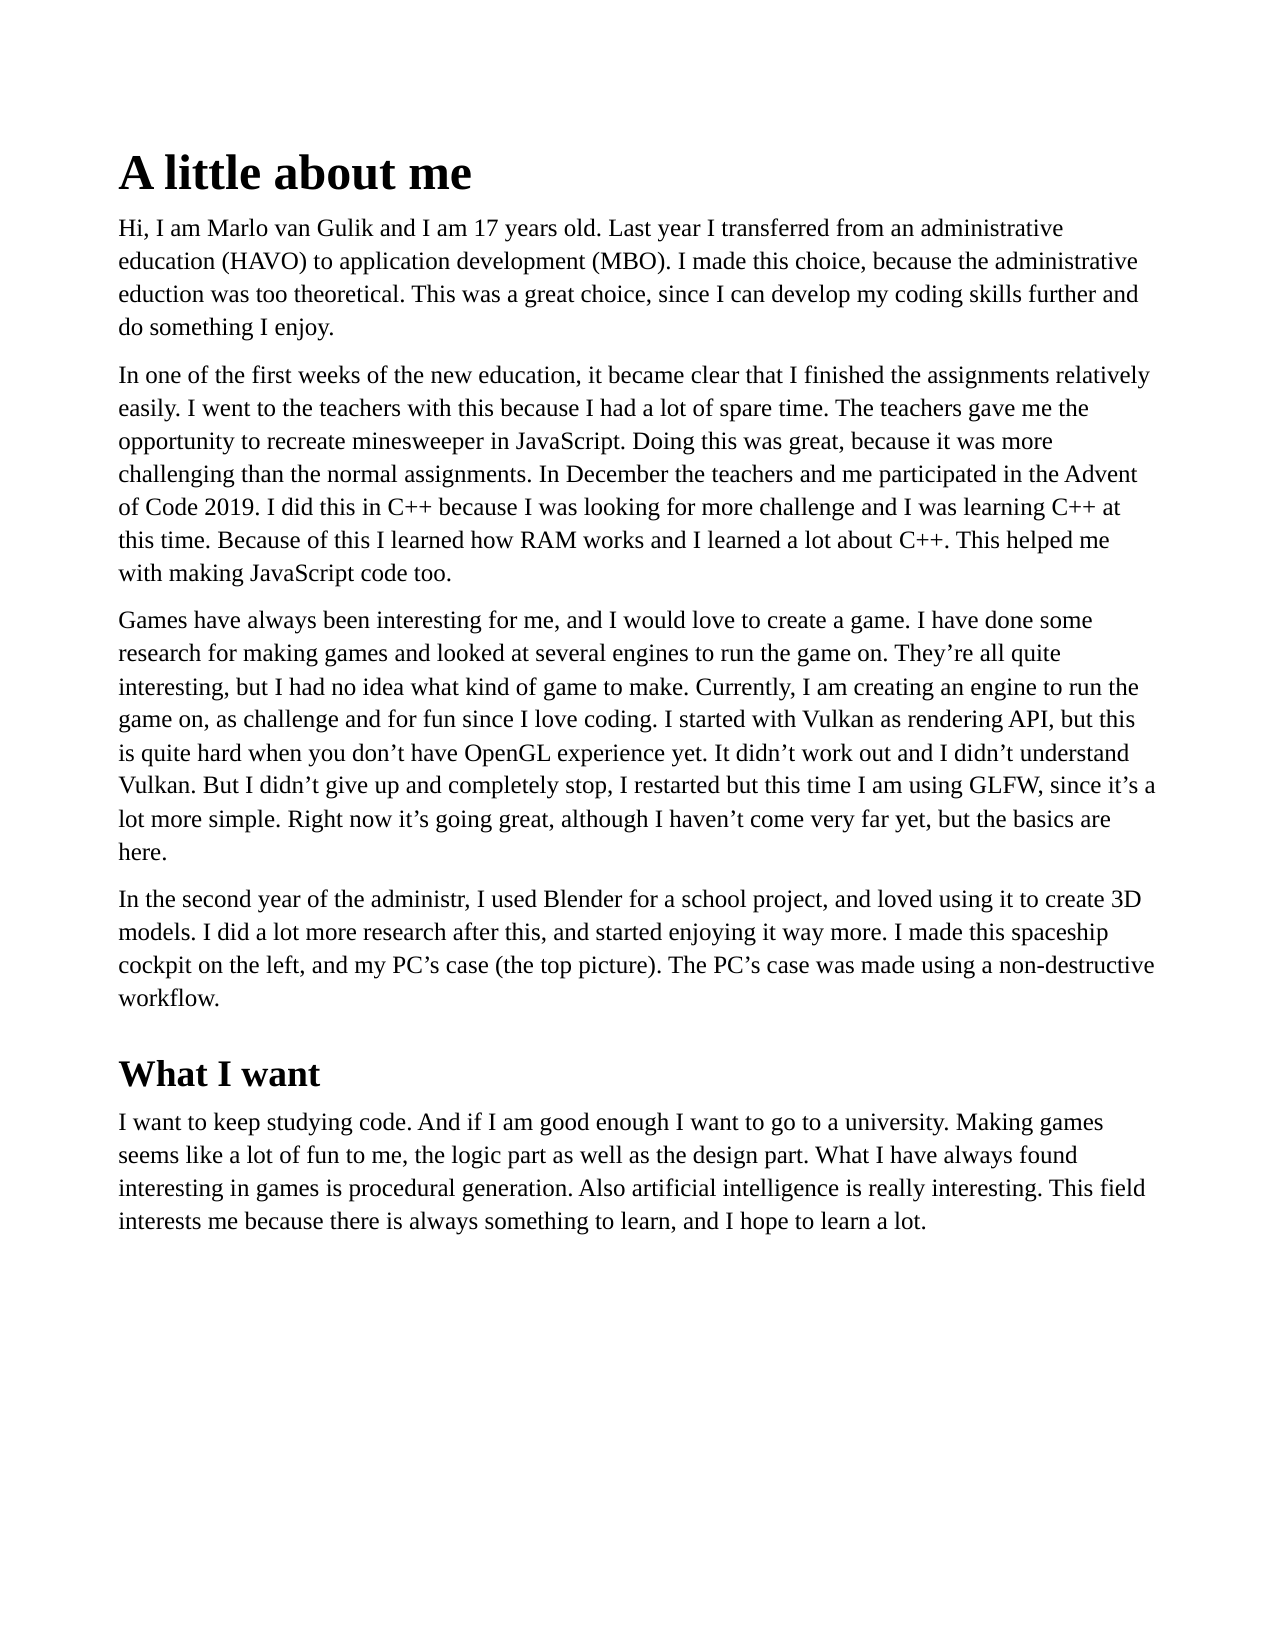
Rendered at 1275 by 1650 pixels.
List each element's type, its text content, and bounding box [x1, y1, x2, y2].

text In one of the first weeks of the new education, it became clear that I finished the assignments relatively easily. I went to the teachers with this because I had a lot of spare time. The teachers gave me the opportunity to recreate minesweeper in JavaScript. Doing this was great, because it was more challenging than the normal assignments. In December the teachers and me participated in the Advent of Code 2019. I did this in C++ because I was looking for more challenge and I was learning C++ at this time. Because of this I learned how RAM works and I learned a lot about C++. This helped me with making JavaScript code too. [118, 360, 1157, 587]
text In the second year of the administr, I used Blender for a school project, and loved using it to create 3D models. I did a lot more research after this, and started enjoying it way more. I made this spaceship cockpit on the left, and my PC’s case (the top picture). The PC’s case was made using a non-destructive workflow. [118, 884, 1157, 1012]
subtitle What I want [118, 1052, 1157, 1095]
text Hi, I am Marlo van Gulik and I am 17 years old. Last year I transferred from an administrative education (HAVO) to application development (MBO). I made this choice, because the administrative eduction was too theoretical. This was a great choice, since I can develop my coding skills further and do something I enjoy. [118, 213, 1157, 341]
subtitle A little about me [118, 143, 1157, 201]
text I want to keep studying code. And if I am good enough I want to go to a university. Making games seems like a lot of fun to me, the logic part as well as the design part. What I have always found interesting in games is procedural generation. Also artificial intelligence is really interesting. This field interests me because there is always something to learn, and I hope to learn a lot. [118, 1107, 1157, 1235]
text Games have always been interesting for me, and I would love to create a game. I have done some research for making games and looked at several engines to run the game on. They’re all quite interesting, but I had no idea what kind of game to make. Currently, I am creating an engine to run the game on, as challenge and for fun since I love coding. I started with Vulkan as rendering API, but this is quite hard when you don’t have OpenGL experience yet. It didn’t work out and I didn’t understand Vulkan. But I didn’t give up and completely stop, I restarted but this time I am using GLFW, since it’s a lot more simple. Right now it’s going great, although I haven’t come very far yet, but the basics are here. [118, 606, 1157, 865]
